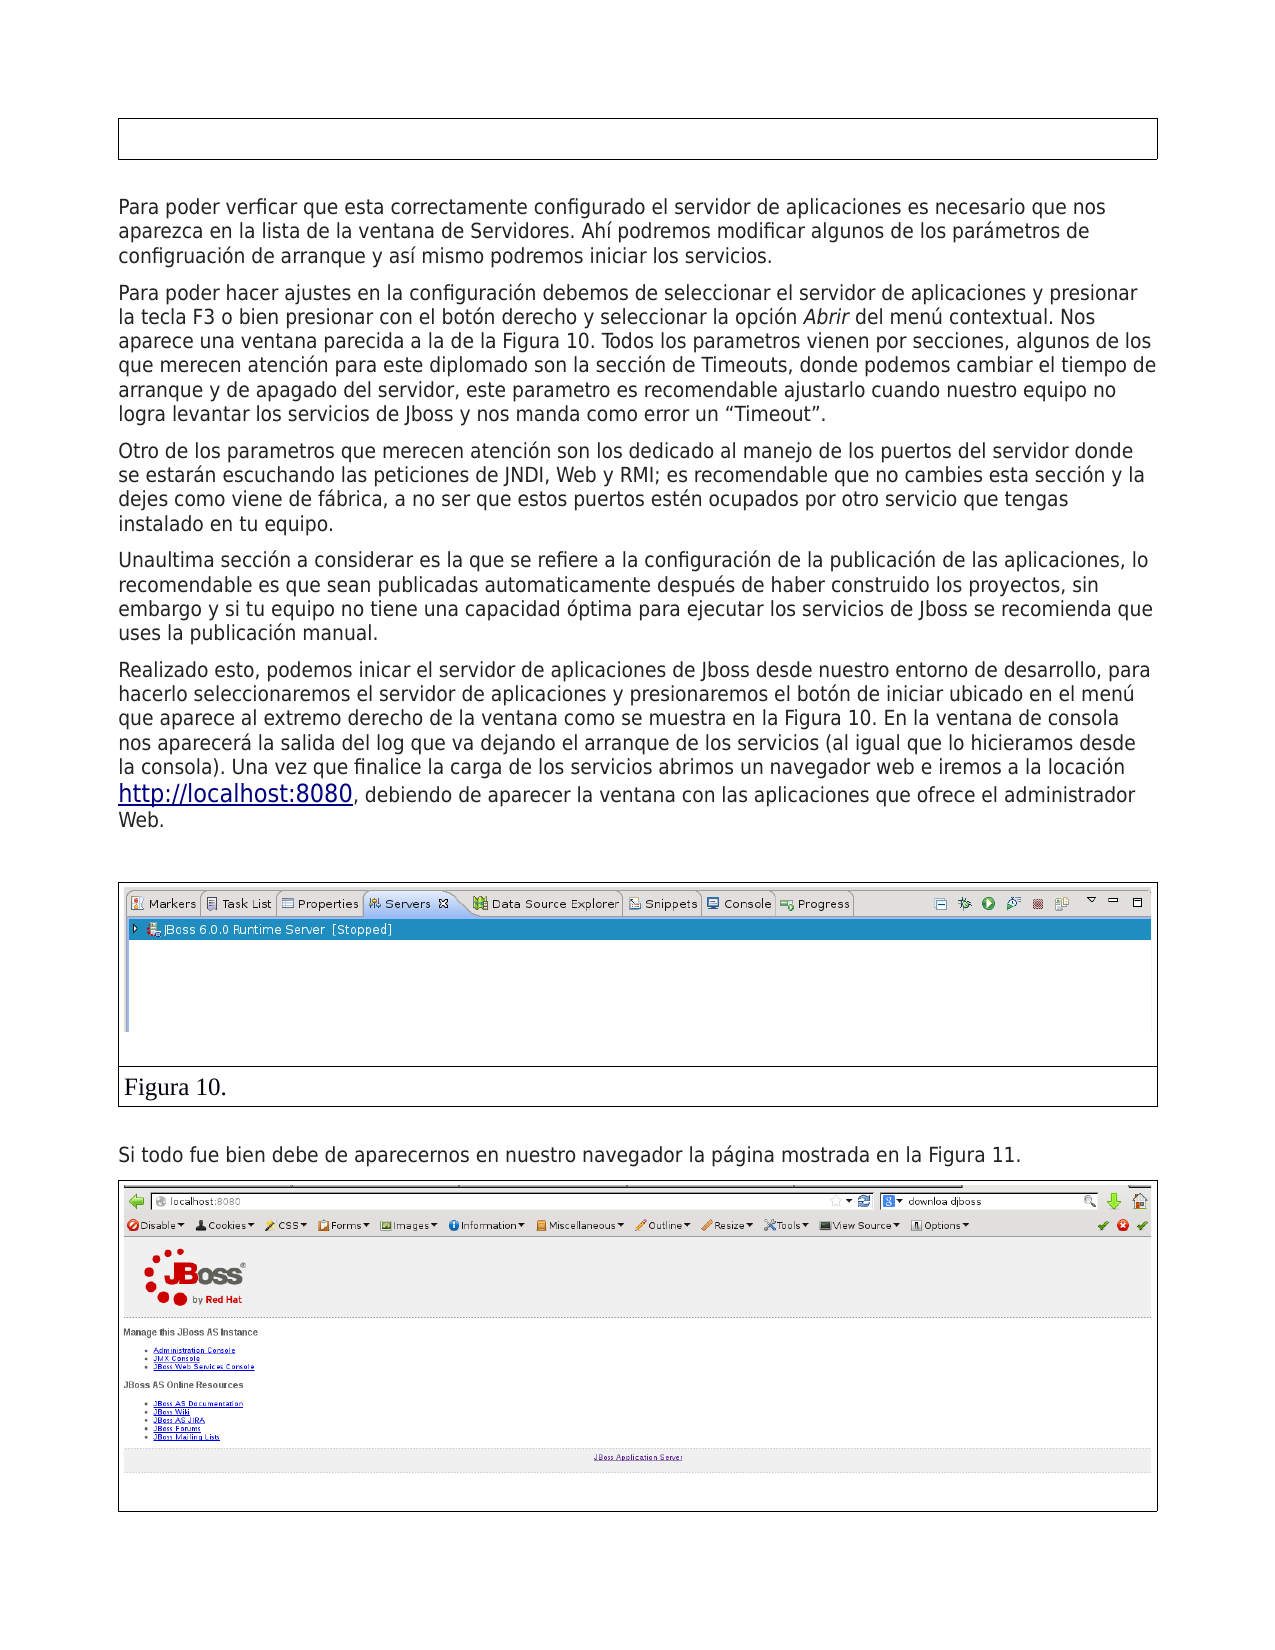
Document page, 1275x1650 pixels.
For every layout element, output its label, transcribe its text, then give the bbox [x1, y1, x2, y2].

picture [123, 887, 1152, 1032]
picture [123, 1185, 1152, 1476]
text Realizado esto, podemos inicar el servidor de aplicaciones de Jboss desde nuestro entorno de desarrollo, para hacerlo seleccionaremos el servidor de aplicaciones y presionaremos el botón de iniciar ubicado en el menú que aparece al extremo derecho de la ventana como se muestra en la Figura 10. En la ventana de consola nos aparecerá la salida del log que va dejando el arranque de los servicios (al igual que lo hicieramos desde la consola). Una vez que finalice la carga de los servicios abrimos un navegador web e iremos a la locación http://localhost:8080, debiendo de aparecer la ventana con las aplicaciones que ofrece el administrador Web. [118, 658, 1157, 833]
text Otro de los parametros que merecen atención son los dedicado al manejo de los puertos del servidor donde se estarán escuchando las peticiones de JNDI, Web y RMI; es recomendable que no cambies esta sección y la dejes como viene de fábrica, a no ser que estos puertos estén ocupados por otro servicio que tengas instalado en tu equipo. [118, 439, 1157, 536]
table_header [119, 883, 1157, 1066]
table_header [119, 1181, 1157, 1511]
text Si todo fue bien debe de aparecernos en nuestro navegador la página mostrada en la Figura 11. [118, 1143, 1157, 1167]
text Para poder verficar que esta correctamente configurado el servidor de aplicaciones es necesario que nos aparezca en la lista de la ventana de Servidores. Ahí podremos modificar algunos de los parámetros de configruación de arranque y así mismo podremos iniciar los servicios. [118, 195, 1157, 268]
text Unaultima sección a considerar es la que se refiere a la configuración de la publicación de las aplicaciones, lo recomendable es que sean publicadas automaticamente después de haber construido los proyectos, sin embargo y si tu equipo no tiene una capacidad óptima para ejecutar los servicios de Jboss se recomienda que uses la publicación manual. [118, 548, 1157, 645]
table_cell Figura 10. [119, 1067, 1157, 1106]
text Para poder hacer ajustes en la configuración debemos de seleccionar el servidor de aplicaciones y presionar la tecla F3 o bien presionar con el botón derecho y seleccionar la opción Abrir del menú contextual. Nos aparece una ventana parecida a la de la Figura 10. Todos los parametros vienen por secciones, algunos de los que merecen atención para este diplomado son la sección de Timeouts, donde podemos cambiar el tiempo de arranque y de apagado del servidor, este parametro es recomendable ajustarlo cuando nuestro equipo no logra levantar los servicios de Jboss y nos manda como error un “Timeout”. [118, 281, 1157, 426]
table_cell [119, 119, 1157, 158]
